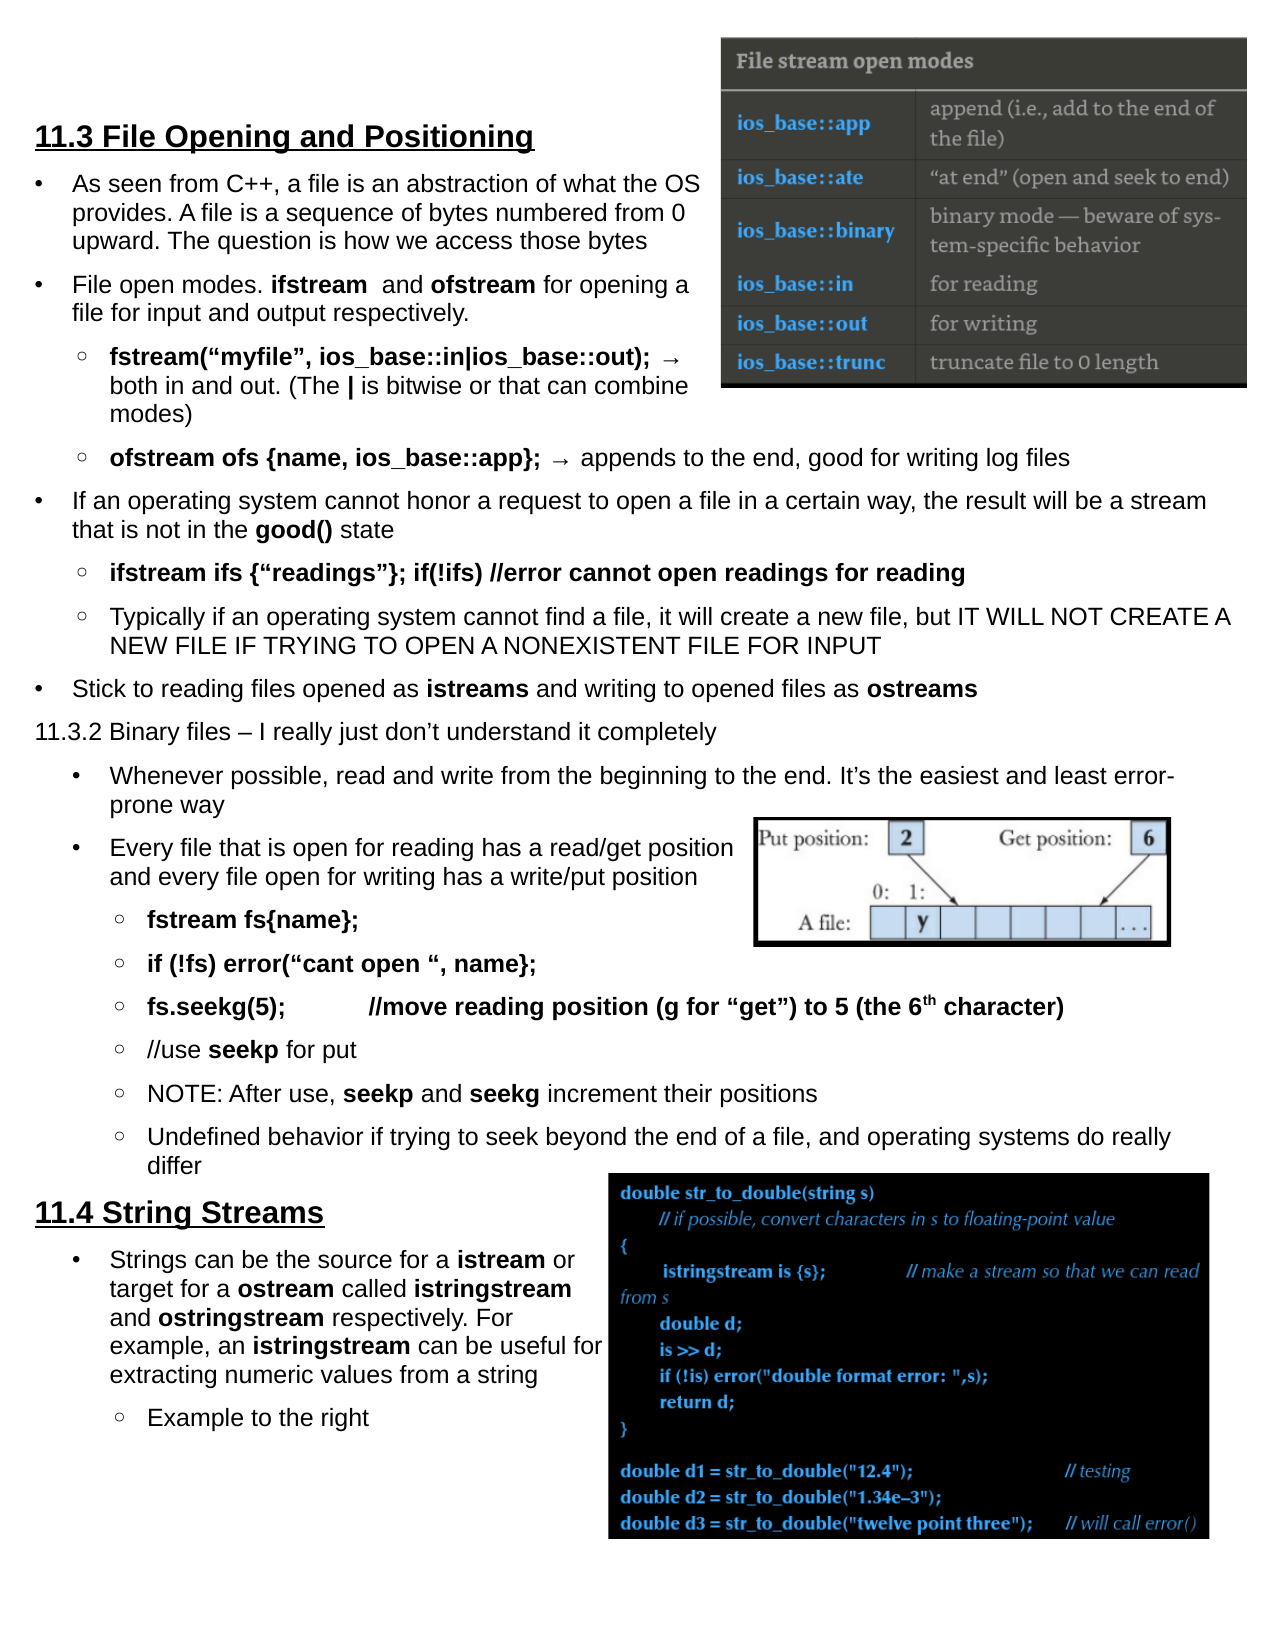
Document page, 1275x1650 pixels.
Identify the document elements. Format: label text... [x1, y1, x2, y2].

list if (!fs) error(“cant open “, name}; [109, 948, 1232, 977]
list [1210, 1403, 1232, 1432]
picture [753, 817, 1172, 947]
list Typically if an operating system cannot find a file, it will create a new file, but IT WILL NOT CREATE A NEW FILE IF TRYING TO OPEN A NONEXISTENT FILE FOR INPUT [72, 602, 1232, 659]
list File open modes. ifstream and ofstream for opening a file for input and output respectively. [34, 269, 720, 327]
list fstream fs{name}; [109, 905, 753, 934]
text 11.3.2 Binary files – I really just don’t understand it completely [34, 717, 1232, 746]
list Undefined behavior if trying to seek beyond the end of a file, and operating systems do really differ [109, 1122, 1232, 1180]
list //use seekp for put [109, 1035, 1232, 1064]
list ifstream ifs {“readings”}; if(!ifs) //error cannot open readings for reading [72, 558, 1232, 587]
list [1172, 833, 1232, 891]
list Whenever possible, read and write from the beginning to the end. It’s the easiest and least error-prone way [72, 761, 1232, 818]
list Every file that is open for reading has a read/get position and every file open for writing has a write/put position [72, 833, 753, 891]
picture [720, 37, 1247, 388]
list Strings can be the source for a istream or target for a ostream called istringstream and ostringstream respectively. For example, an istringstream can be useful for extracting numeric values from a string [72, 1245, 608, 1389]
picture [608, 1173, 1210, 1539]
list NOTE: After use, seekp and seekg increment their positions [109, 1079, 1232, 1108]
list ofstream ofs {name, ios_base::app}; → appends to the end, good for writing log files [72, 443, 1232, 472]
list fstream(“myfile”, ios_base::in|ios_base::out); → both in and out. (The | is bitwise or that can combine modes) [72, 342, 1232, 428]
subtitle 11.4 String Streams [34, 1194, 608, 1230]
list [1172, 905, 1232, 934]
subtitle [1210, 1194, 1232, 1230]
list As seen from C++, a file is an abstraction of what the OS provides. A file is a sequence of bytes numbered from 0 upward. The question is how we access those bytes [34, 169, 720, 255]
subtitle 11.3 File Opening and Positioning [34, 118, 720, 154]
list fs.seekg(5); //move reading position (g for “get”) to 5 (the 6th character) [109, 992, 1232, 1021]
list If an operating system cannot honor a request to open a file in a certain way, the result will be a stream that is not in the good() state [34, 486, 1232, 544]
list Stick to reading files opened as istreams and writing to opened files as ostreams [34, 674, 1232, 703]
list Example to the right [109, 1403, 608, 1432]
